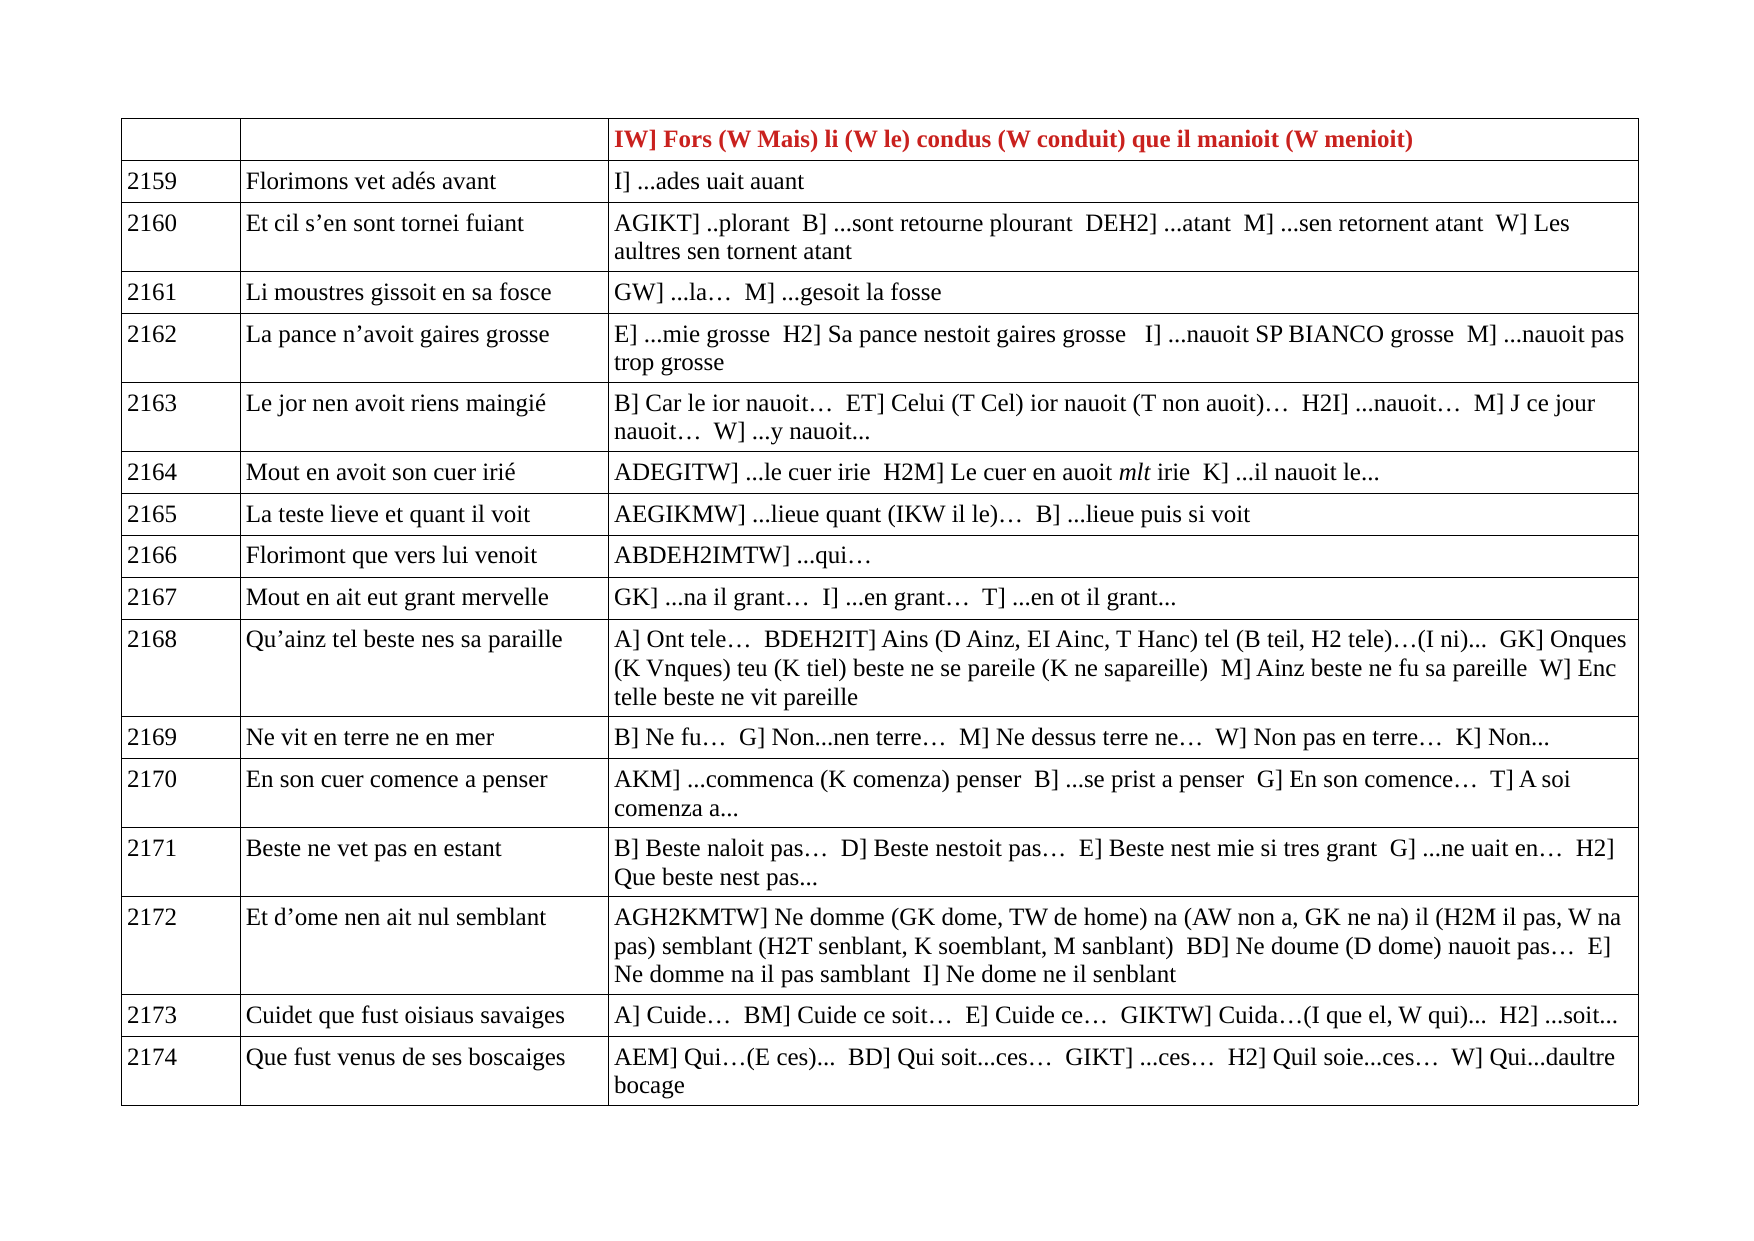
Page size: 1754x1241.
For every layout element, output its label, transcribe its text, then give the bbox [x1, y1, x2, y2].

table_cell Mout en ait eut grant mervelle [241, 578, 608, 618]
table_cell Le jor nen avoit riens maingié [241, 383, 608, 451]
table_cell AGH2KMTW] Ne domme (GK dome, TW de home) na (AW non a, GK ne na) il (H2M il pas, W na pas) semblant (H2T senblant, K soemblant, M sanblant) BD] Ne doume (D dome) nauoit pas… E] Ne domme na il pas samblant I] Ne dome ne il senblant [609, 897, 1638, 994]
table_cell 2174 [122, 1037, 240, 1105]
table_cell B] Car le ior nauoit… ET] Celui (T Cel) ior nauoit (T non auoit)… H2I] ...nauoit… M] J ce jour nauoit… W] ...y nauoit... [609, 383, 1638, 451]
table_cell Florimons vet adés avant [241, 161, 608, 202]
table_cell La pance n’avoit gaires grosse [241, 314, 608, 382]
table_cell GK] ...na il grant… I] ...en grant… T] ...en ot il grant... [609, 578, 1638, 618]
table_cell Beste ne vet pas en estant [241, 828, 608, 896]
table_cell AEGIKMW] ...lieue quant (IKW il le)… B] ...lieue puis si voit [609, 494, 1638, 535]
table_cell IW] Fors (W Mais) li (W le) condus (W conduit) que il manioit (W menioit) [609, 119, 1638, 160]
table_cell Et cil s’en sont tornei fuiant [241, 203, 608, 271]
table_cell 2173 [122, 995, 240, 1036]
table_cell [241, 119, 608, 160]
table_cell Mout en avoit son cuer irié [241, 452, 608, 493]
table_cell Ne vit en terre ne en mer [241, 717, 608, 758]
table_cell Qu’ainz tel beste nes sa paraille [241, 620, 608, 716]
table_cell A] Ont tele… BDEH2IT] Ains (D Ainz, EI Ainc, T Hanc) tel (B teil, H2 tele)…(I ni)... GK] Onques (K Vnques) teu (K tiel) beste ne se pareile (K ne sapareille) M] Ainz beste ne fu sa pareille W] Enc telle beste ne vit pareille [609, 620, 1638, 716]
table_cell 2170 [122, 759, 240, 827]
table_cell Et d’ome nen ait nul semblant [241, 897, 608, 994]
table_cell 2163 [122, 383, 240, 451]
table_cell En son cuer comence a penser [241, 759, 608, 827]
table_cell La teste lieve et quant il voit [241, 494, 608, 535]
table_cell 2172 [122, 897, 240, 994]
table_cell B] Beste naloit pas… D] Beste nestoit pas… E] Beste nest mie si tres grant G] ...ne uait en… H2] Que beste nest pas... [609, 828, 1638, 896]
table_cell Li moustres gissoit en sa fosce [241, 272, 608, 313]
table_cell GW] ...la… M] ...gesoit la fosse [609, 272, 1638, 313]
table_cell 2167 [122, 578, 240, 618]
table_cell ABDEH2IMTW] ...qui… [609, 536, 1638, 577]
table_cell A] Cuide… BM] Cuide ce soit… E] Cuide ce… GIKTW] Cuida…(I que el, W qui)... H2] ...soit... [609, 995, 1638, 1036]
table_cell ADEGITW] ...le cuer irie H2M] Le cuer en auoit mlt irie K] ...il nauoit le... [609, 452, 1638, 493]
table_cell AGIKT] ..plorant B] ...sont retourne plourant DEH2] ...atant M] ...sen retornent atant W] Les aultres sen tornent atant [609, 203, 1638, 271]
table_cell 2161 [122, 272, 240, 313]
table_cell Que fust venus de ses boscaiges [241, 1037, 608, 1105]
table_cell 2164 [122, 452, 240, 493]
table_cell Florimont que vers lui venoit [241, 536, 608, 577]
table_cell B] Ne fu… G] Non...nen terre… M] Ne dessus terre ne… W] Non pas en terre… K] Non... [609, 717, 1638, 758]
table_cell 2162 [122, 314, 240, 382]
table_cell 2160 [122, 203, 240, 271]
table_cell 2166 [122, 536, 240, 577]
table_cell Cuidet que fust oisiaus savaiges [241, 995, 608, 1036]
table_cell I] ...ades uait auant [609, 161, 1638, 202]
table_cell [122, 119, 240, 160]
table_cell 2168 [122, 620, 240, 716]
table_cell 2165 [122, 494, 240, 535]
table_cell 2169 [122, 717, 240, 758]
table_cell 2159 [122, 161, 240, 202]
table_cell AKM] ...commenca (K comenza) penser B] ...se prist a penser G] En son comence… T] A soi comenza a... [609, 759, 1638, 827]
table_cell AEM] Qui…(E ces)... BD] Qui soit...ces… GIKT] ...ces… H2] Quil soie...ces… W] Qui...daultre bocage [609, 1037, 1638, 1105]
table_cell 2171 [122, 828, 240, 896]
table_cell E] ...mie grosse H2] Sa pance nestoit gaires grosse I] ...nauoit SP BIANCO grosse M] ...nauoit pas trop grosse [609, 314, 1638, 382]
